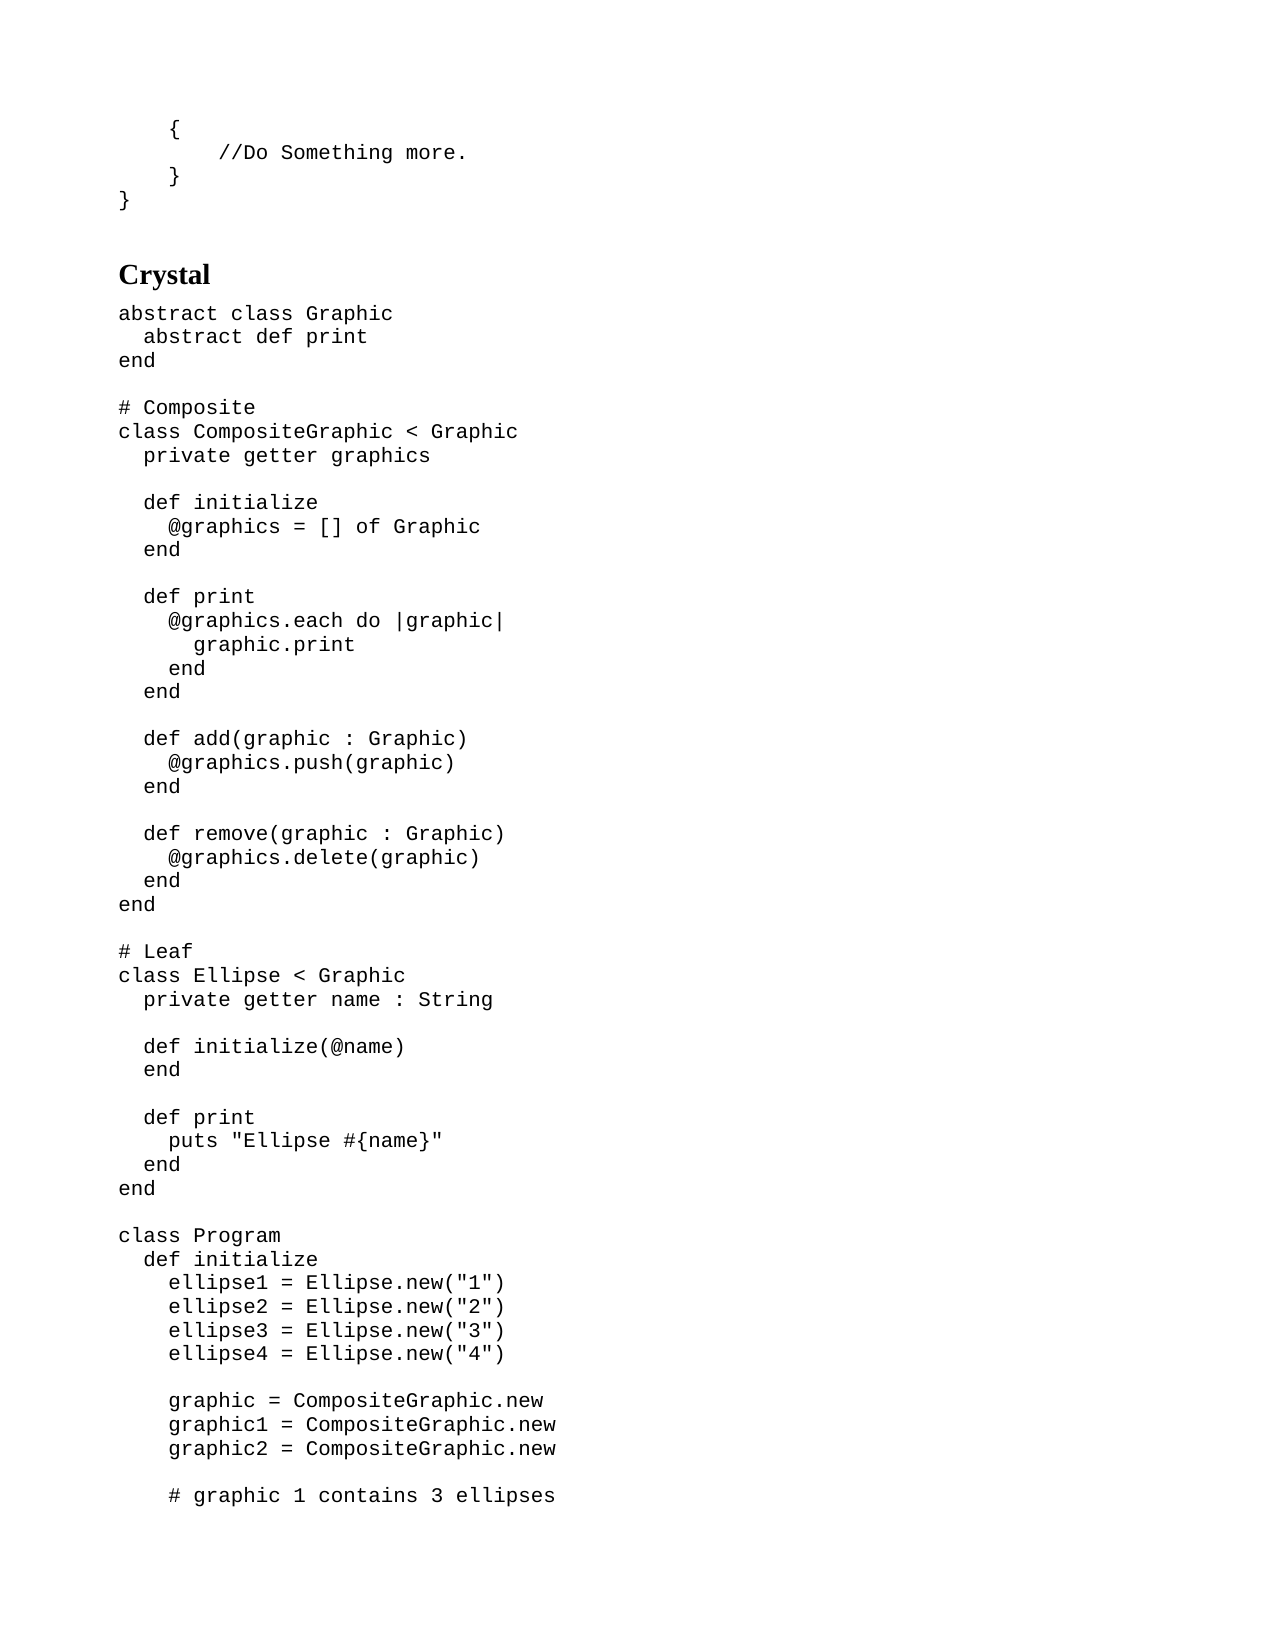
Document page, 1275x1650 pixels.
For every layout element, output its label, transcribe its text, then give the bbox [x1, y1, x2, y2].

text end [118, 657, 1157, 681]
text abstract def print [118, 326, 1157, 350]
text { [118, 118, 1157, 142]
text } [118, 165, 1157, 189]
text end [118, 894, 1157, 918]
text def initialize [118, 492, 1157, 516]
text end [118, 539, 1157, 563]
text def print [118, 587, 1157, 610]
text end [118, 776, 1157, 799]
text # graphic 1 contains 3 ellipses [118, 1485, 1157, 1509]
text graphic = CompositeGraphic.new [118, 1391, 1157, 1414]
text graphic2 = CompositeGraphic.new [118, 1438, 1157, 1461]
text end [118, 870, 1157, 894]
text private getter graphics [118, 445, 1157, 468]
text class CompositeGraphic < Graphic [118, 421, 1157, 445]
subtitle Crystal [118, 257, 1157, 290]
text //Do Something more. [118, 142, 1157, 165]
text end [118, 1178, 1157, 1201]
text @graphics.delete(graphic) [118, 847, 1157, 870]
text puts "Ellipse #{name}" [118, 1130, 1157, 1154]
text def initialize [118, 1249, 1157, 1272]
text } [118, 189, 1157, 213]
text def add(graphic : Graphic) [118, 728, 1157, 752]
text end [118, 1154, 1157, 1178]
text def initialize(@name) [118, 1036, 1157, 1059]
text private getter name : String [118, 988, 1157, 1012]
text class Ellipse < Graphic [118, 965, 1157, 988]
text # Composite [118, 397, 1157, 421]
text end [118, 1059, 1157, 1083]
text class Program [118, 1225, 1157, 1249]
text end [118, 681, 1157, 705]
text def print [118, 1107, 1157, 1130]
text @graphics.push(graphic) [118, 752, 1157, 776]
text end [118, 350, 1157, 374]
text @graphics.each do |graphic| [118, 610, 1157, 634]
text def remove(graphic : Graphic) [118, 823, 1157, 847]
text ellipse1 = Ellipse.new("1") [118, 1272, 1157, 1296]
text # Leaf [118, 941, 1157, 965]
text ellipse4 = Ellipse.new("4") [118, 1343, 1157, 1367]
text ellipse3 = Ellipse.new("3") [118, 1319, 1157, 1343]
text @graphics = [] of Graphic [118, 516, 1157, 539]
text graphic1 = CompositeGraphic.new [118, 1414, 1157, 1438]
text graphic.print [118, 634, 1157, 657]
text abstract class Graphic [118, 303, 1157, 326]
text ellipse2 = Ellipse.new("2") [118, 1296, 1157, 1319]
